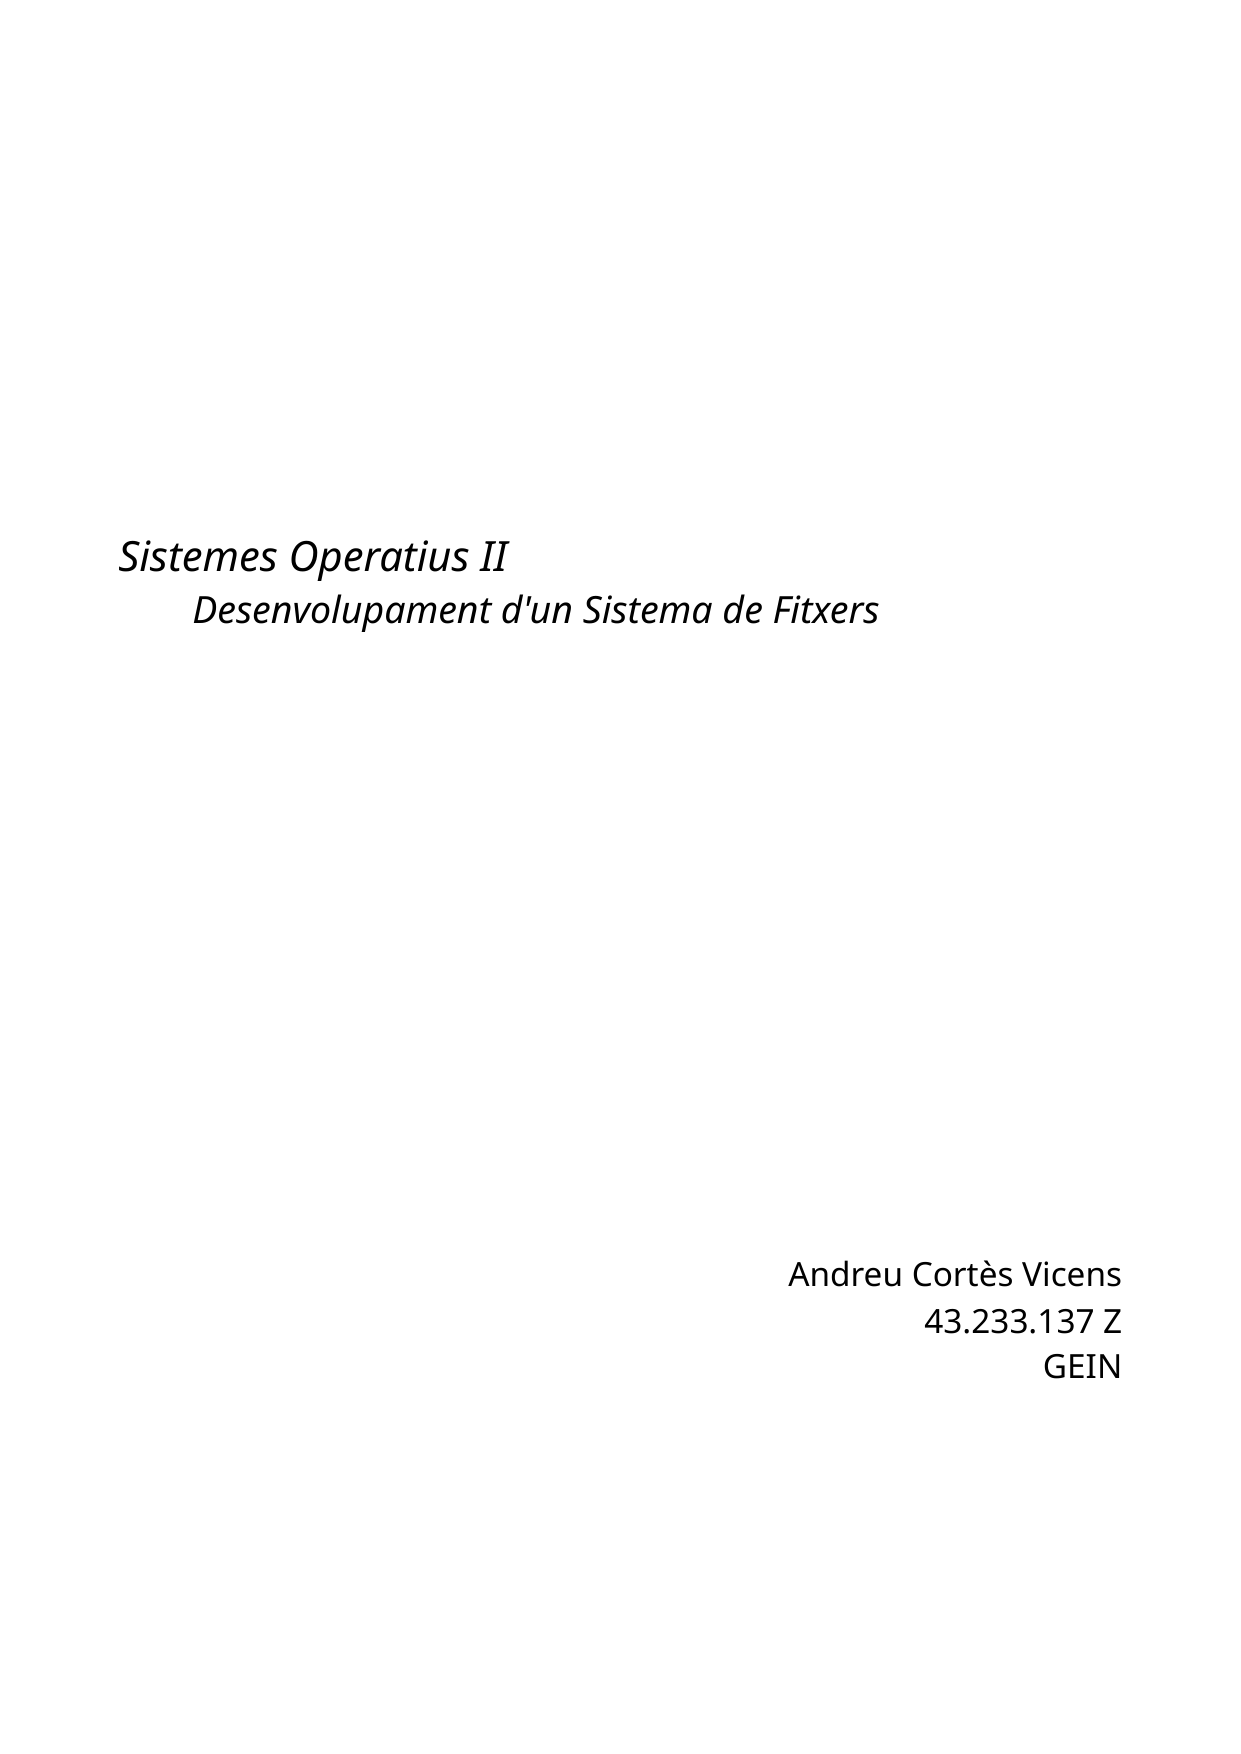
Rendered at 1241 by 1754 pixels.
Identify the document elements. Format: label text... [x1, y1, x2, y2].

text GEIN [118, 1343, 1122, 1389]
text Sistemes Operatius II [118, 526, 1122, 583]
text 43.233.137 Z [118, 1298, 1122, 1343]
text Desenvolupament d'un Sistema de Fitxers [118, 583, 1122, 634]
text Andreu Cortès Vicens [118, 1247, 1122, 1298]
